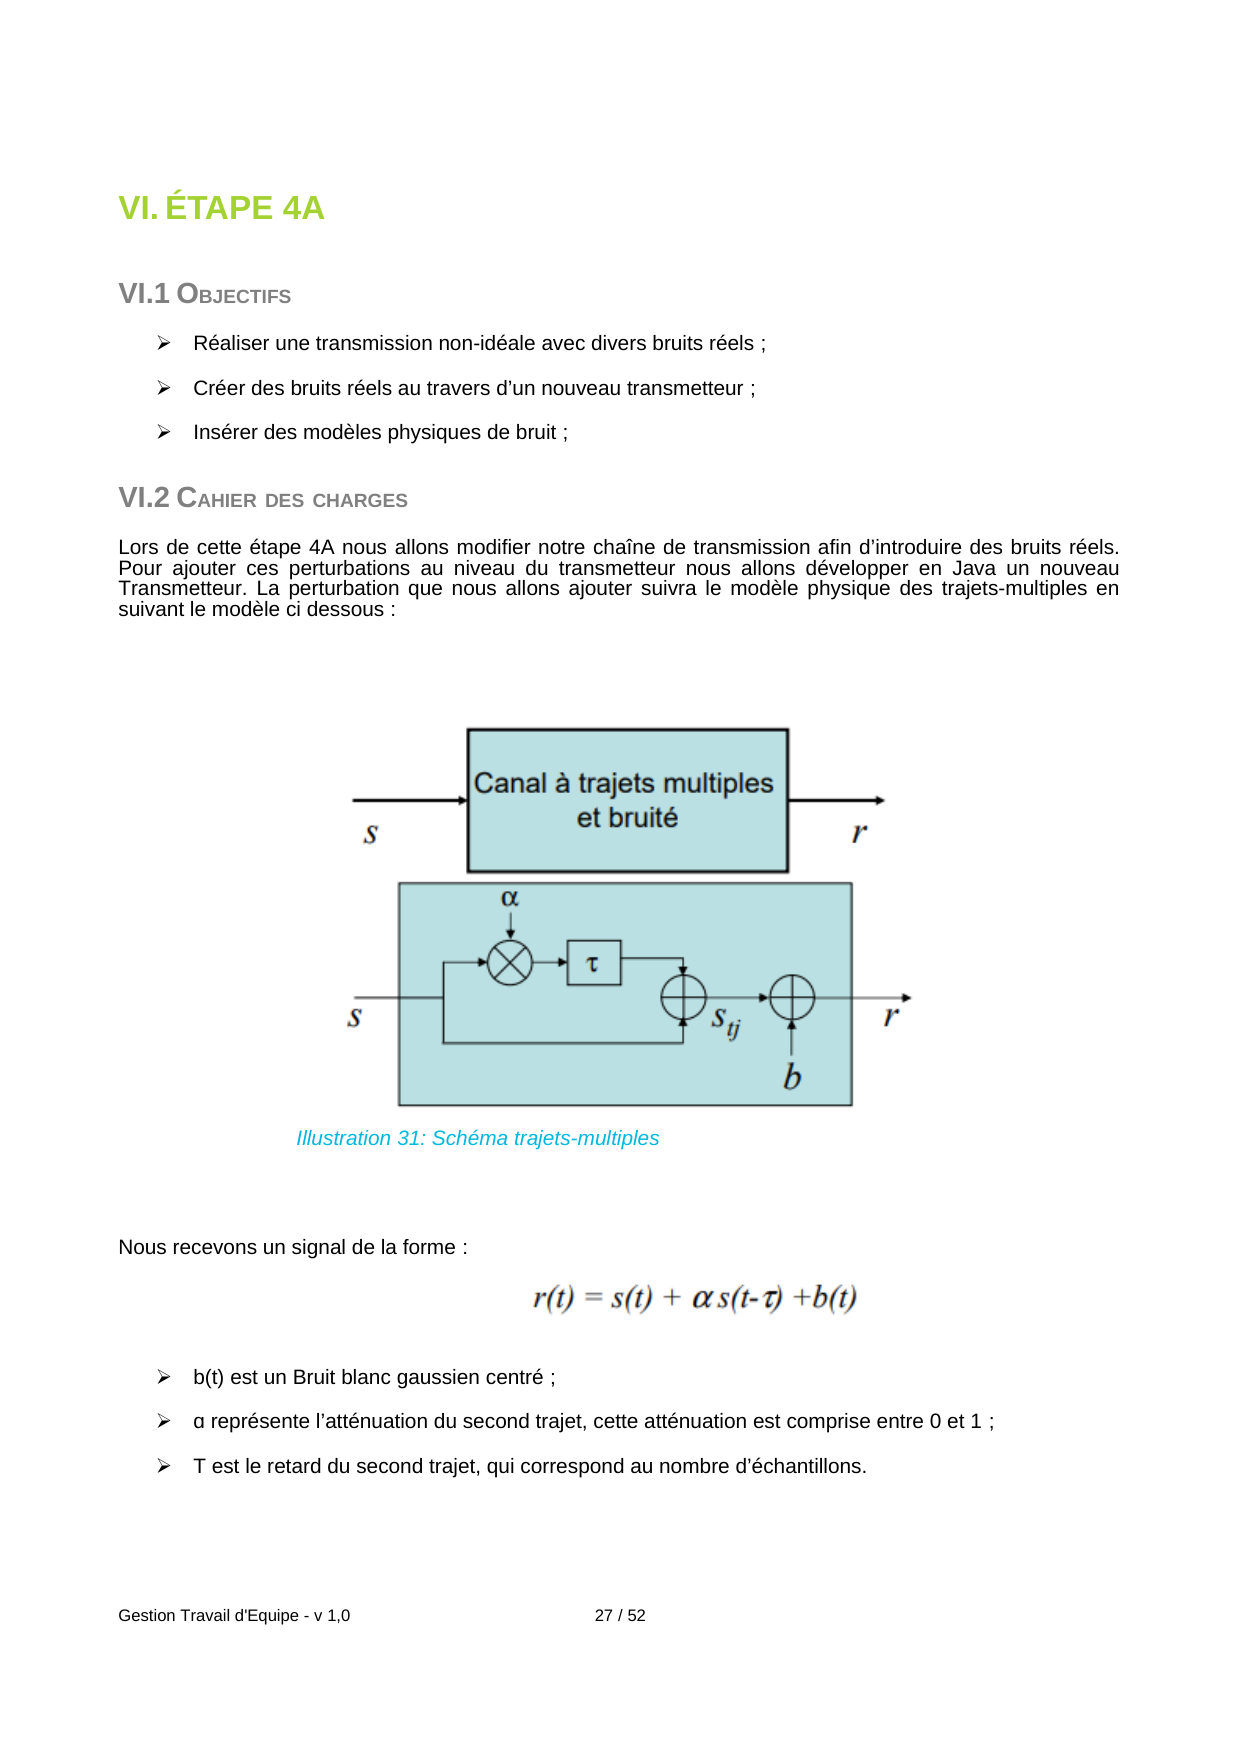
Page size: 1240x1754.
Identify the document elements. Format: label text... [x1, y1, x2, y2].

picture [296, 688, 944, 1122]
picture [518, 1269, 869, 1325]
list Insérer des modèles physiques de bruit ; [156, 423, 1121, 443]
list b(t) est un Bruit blanc gaussien centré ; [156, 1368, 1121, 1389]
text Illustration 31: Schéma trajets-multiples [296, 1122, 943, 1150]
text Nous recevons un signal de la forme : [118, 1238, 1121, 1259]
subtitle Étape 4A [118, 188, 1121, 226]
list Créer des bruits réels au travers d’un nouveau transmetteur ; [156, 378, 1121, 399]
list ɑ représente l’atténuation du second trajet, cette atténuation est comprise entre 0 et 1 ; [156, 1412, 1121, 1433]
list Τ est le retard du second trajet, qui correspond au nombre d’échantillons. [156, 1457, 1121, 1477]
subtitle Objectifs [118, 276, 1121, 310]
text Lors de cette étape 4A nous allons modifier notre chaîne de transmission afin d’introduire des bruits réels. Pour ajouter ces perturbations au niveau du transmetteur nous allons développer en Java un nouveau Transmetteur. La perturbation que nous allons ajouter suivra le modèle physique des trajets-multiples en suivant le modèle ci dessous : [118, 538, 1121, 620]
subtitle Cahier des charges [118, 480, 1121, 513]
list Réaliser une transmission non-idéale avec divers bruits réels ; [156, 334, 1121, 355]
